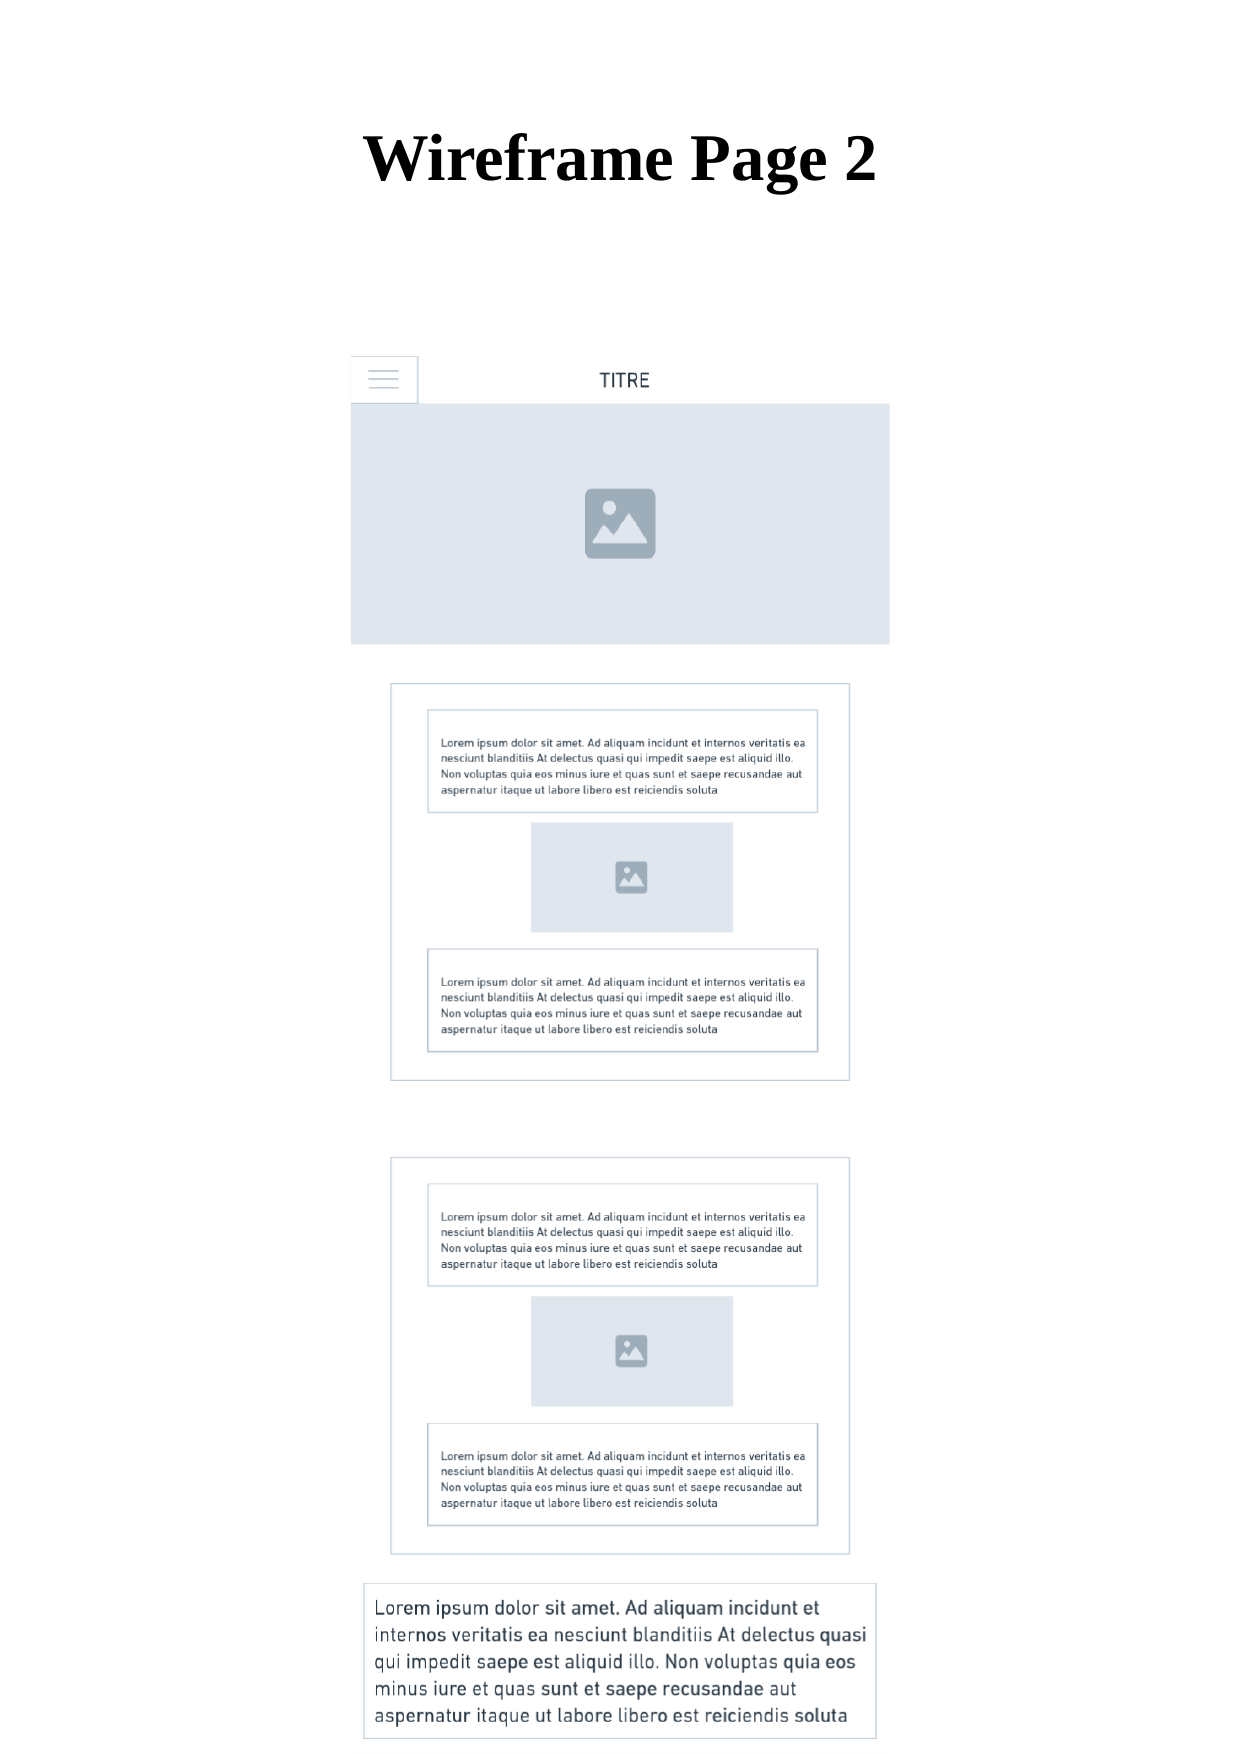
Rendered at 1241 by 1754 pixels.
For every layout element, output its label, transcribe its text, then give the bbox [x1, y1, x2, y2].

picture [350, 356, 890, 1754]
text Wireframe Page 2 [118, 118, 1122, 195]
